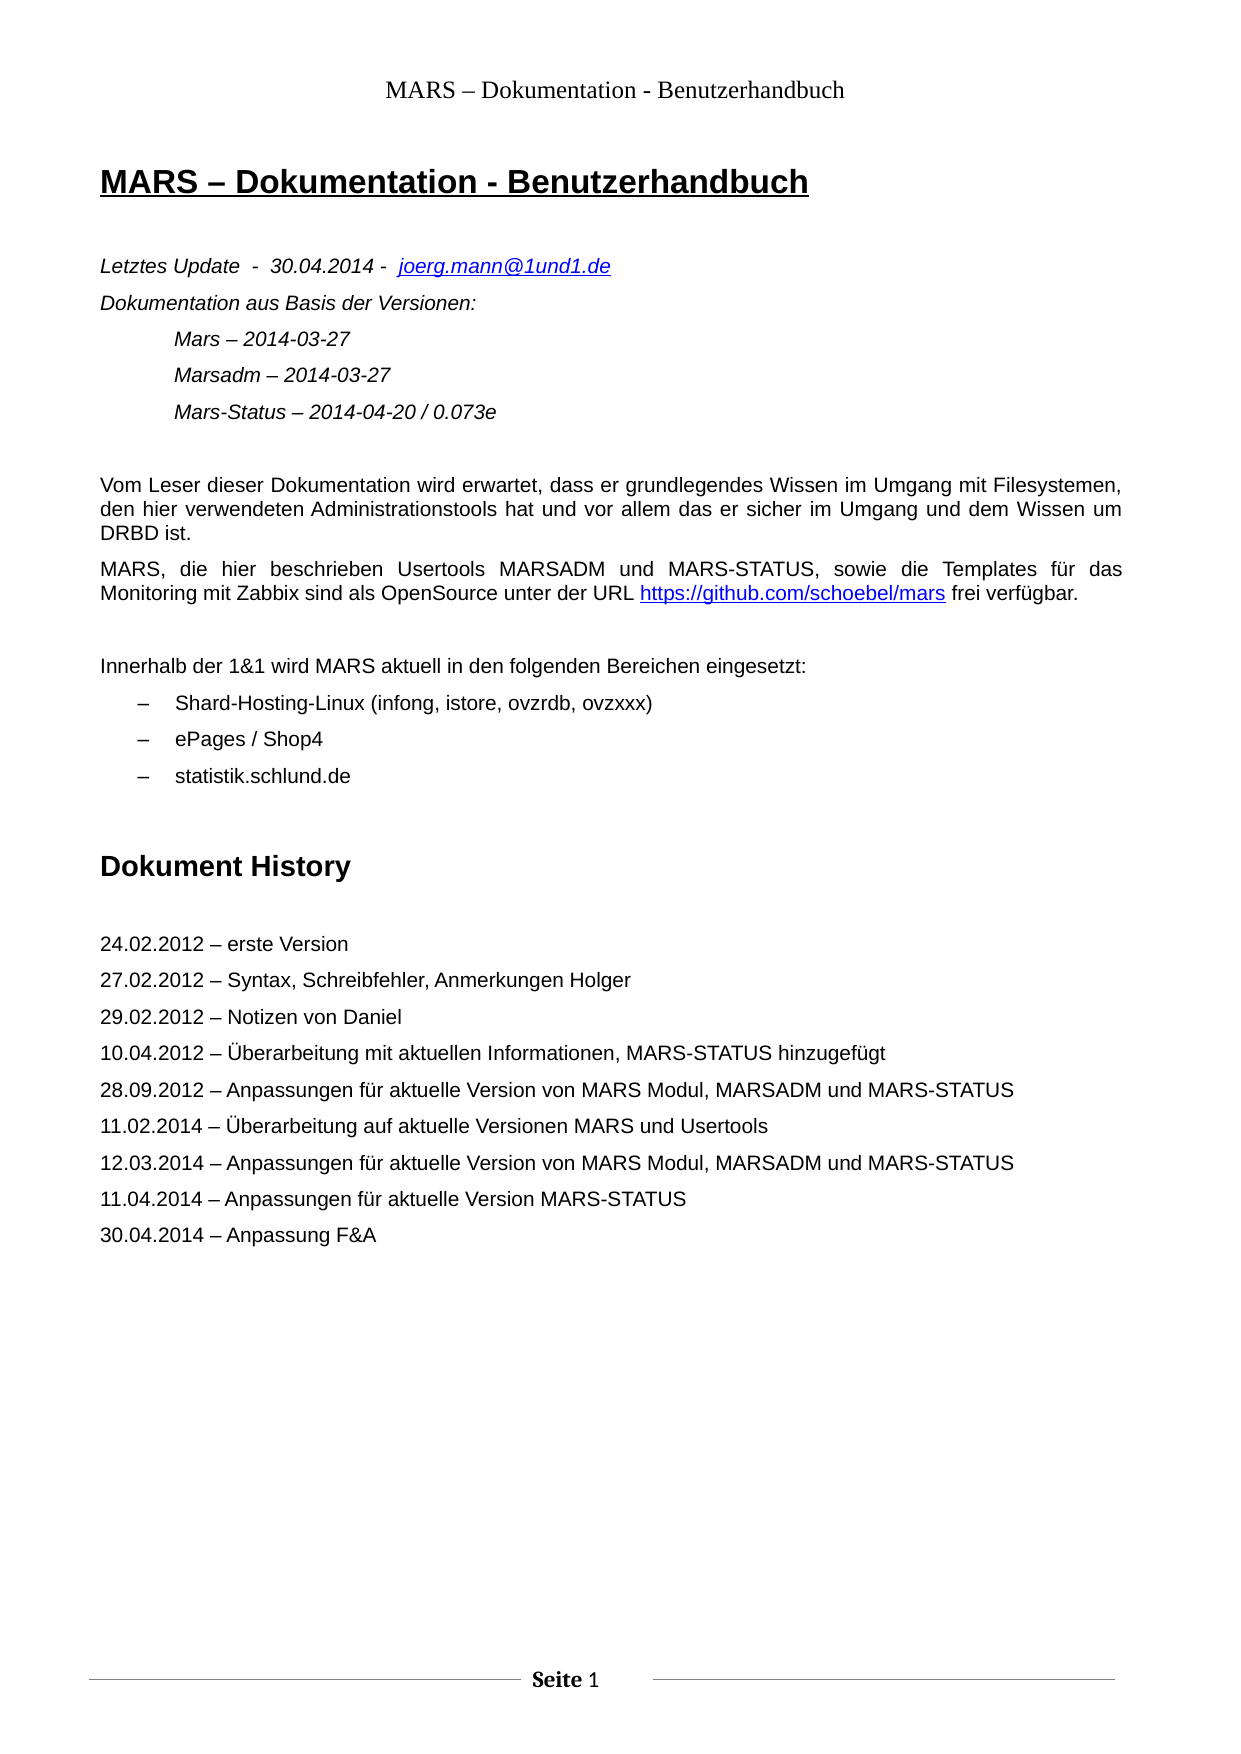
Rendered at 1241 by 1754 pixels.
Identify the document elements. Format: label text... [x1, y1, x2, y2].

text Letztes Update - 30.04.2014 - joerg.mann@1und1.de [100, 254, 1123, 278]
subtitle Dokument History [100, 849, 1123, 883]
text 12.03.2014 – Anpassungen für aktuelle Version von MARS Modul, MARSADM und MARS-STATUS [100, 1150, 1123, 1174]
text Innerhalb der 1&1 wird MARS aktuell in den folgenden Bereichen eingesetzt: [100, 654, 1123, 678]
list ePages / Shop4 [137, 727, 1123, 751]
text 27.02.2012 – Syntax, Schreibfehler, Anmerkungen Holger [100, 968, 1123, 992]
text 24.02.2012 – erste Version [100, 932, 1123, 956]
text Mars – 2014-03-27 [174, 327, 1123, 351]
subtitle MARS – Dokumentation - Benutzerhandbuch [100, 162, 1123, 200]
text 30.04.2014 – Anpassung F&A [100, 1223, 1123, 1247]
text 11.02.2014 – Überarbeitung auf aktuelle Versionen MARS und Usertools [100, 1114, 1123, 1138]
text Marsadm – 2014-03-27 [174, 363, 1123, 387]
text Mars-Status – 2014-04-20 / 0.073e [174, 400, 1123, 424]
text Vom Leser dieser Dokumentation wird erwartet, dass er grundlegendes Wissen im Umgang mit Filesystemen, den hier verwendeten Administrationstools hat und vor allem das er sicher im Umgang und dem Wissen um DRBD ist. [100, 473, 1123, 544]
list Shard-Hosting-Linux (infong, istore, ovzrdb, ovzxxx) [137, 690, 1123, 714]
text 10.04.2012 – Überarbeitung mit aktuellen Informationen, MARS-STATUS hinzugefügt [100, 1041, 1123, 1065]
text Dokumentation aus Basis der Versionen: [100, 290, 1123, 314]
text 28.09.2012 – Anpassungen für aktuelle Version von MARS Modul, MARSADM und MARS-STATUS [100, 1077, 1123, 1101]
list statistik.schlund.de [137, 763, 1123, 788]
text 29.02.2012 – Notizen von Daniel [100, 1004, 1123, 1028]
text MARS, die hier beschrieben Usertools MARSADM und MARS-STATUS, sowie die Templates für das Monitoring mit Zabbix sind als OpenSource unter der URL https://github.com/schoebel/mars frei verfügbar. [100, 557, 1123, 605]
text 11.04.2014 – Anpassungen für aktuelle Version MARS-STATUS [100, 1187, 1123, 1211]
